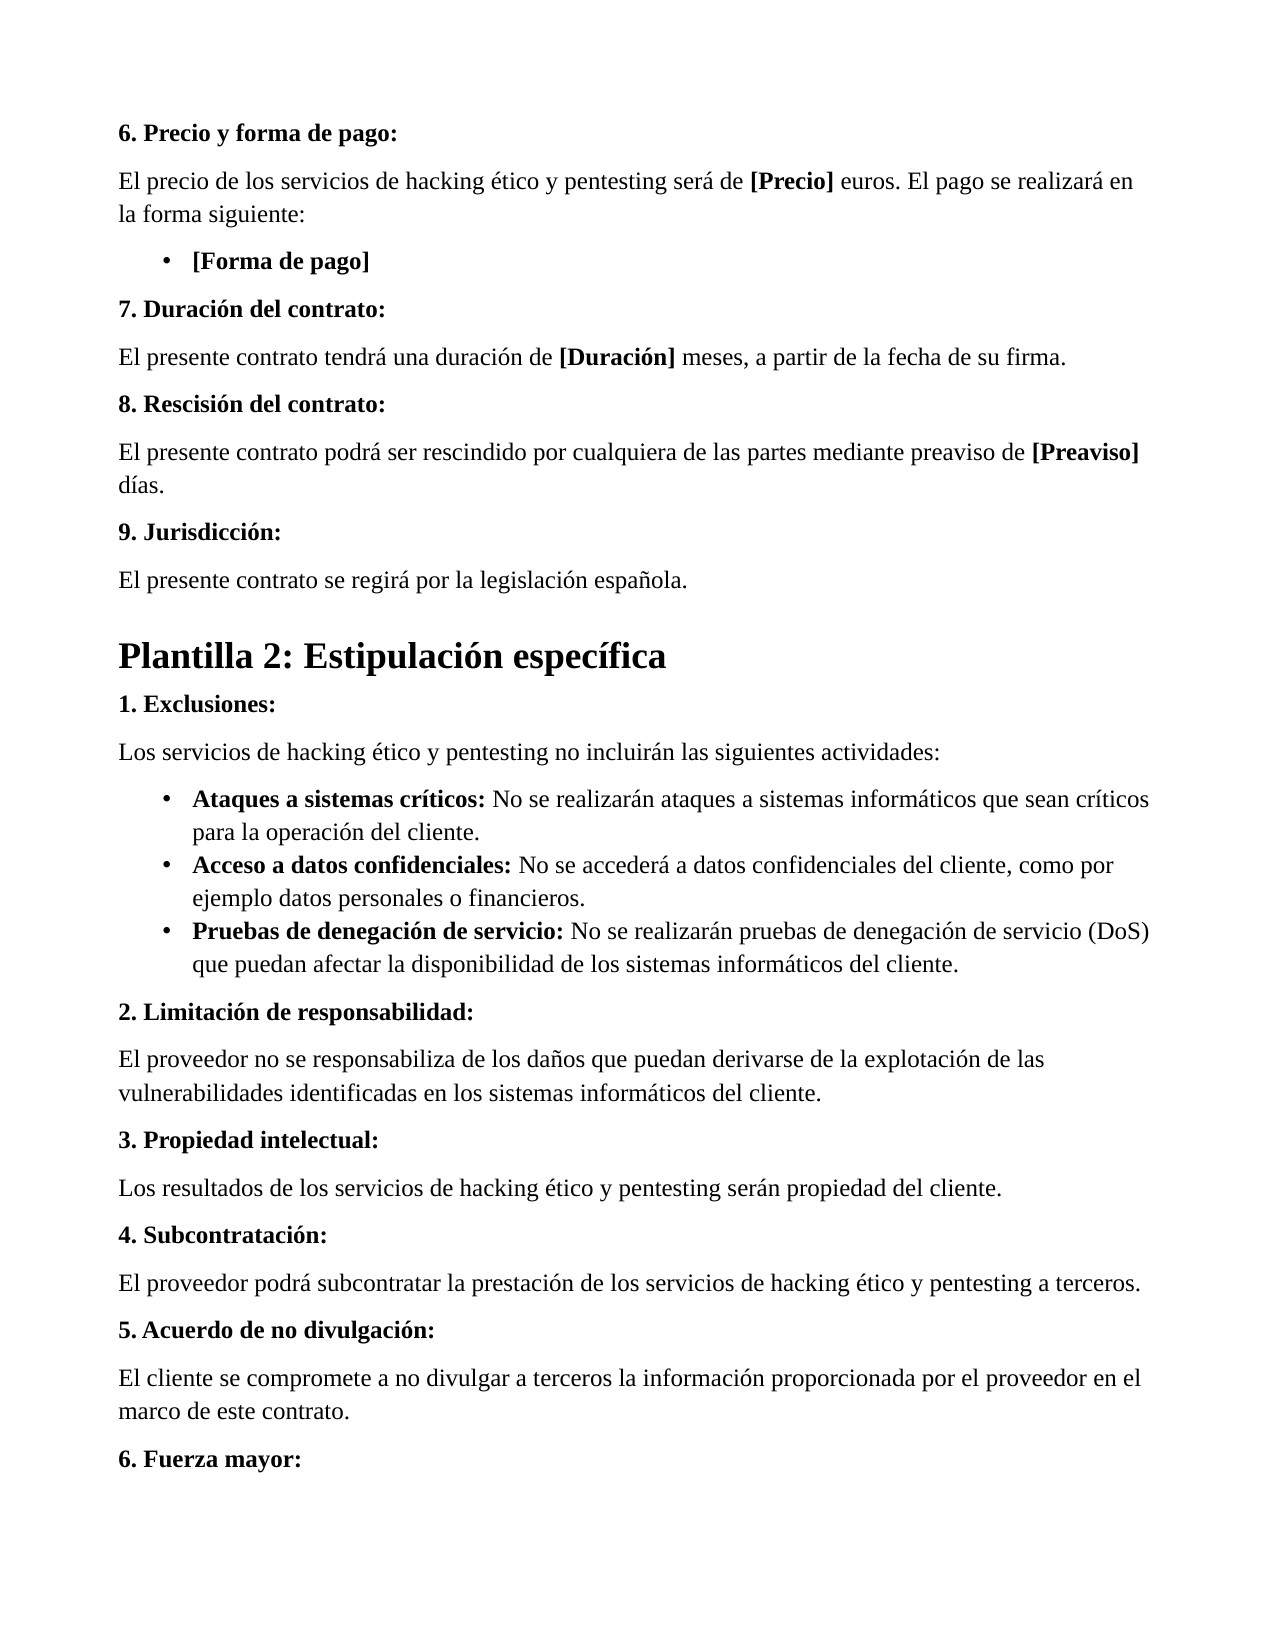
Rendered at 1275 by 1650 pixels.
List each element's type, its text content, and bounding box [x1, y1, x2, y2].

list [Forma de pago] [162, 246, 1157, 275]
text 6. Precio y forma de pago: [118, 118, 1157, 147]
text El precio de los servicios de hacking ético y pentesting será de [Precio] euros. El pago se realizará en la forma siguiente: [118, 166, 1157, 227]
text 8. Rescisión del contrato: [118, 389, 1157, 418]
text El presente contrato se regirá por la legislación española. [118, 565, 1157, 594]
text El cliente se compromete a no divulgar a terceros la información proporcionada por el proveedor en el marco de este contrato. [118, 1363, 1157, 1425]
list Pruebas de denegación de servicio: No se realizarán pruebas de denegación de servicio (DoS) que puedan afectar la disponibilidad de los sistemas informáticos del cliente. [162, 916, 1157, 978]
text El proveedor podrá subcontratar la prestación de los servicios de hacking ético y pentesting a terceros. [118, 1268, 1157, 1297]
list Acceso a datos confidenciales: No se accederá a datos confidenciales del cliente, como por ejemplo datos personales o financieros. [162, 850, 1157, 912]
text 3. Propiedad intelectual: [118, 1125, 1157, 1154]
text 9. Jurisdicción: [118, 517, 1157, 546]
subtitle Plantilla 2: Estipulación específica [118, 633, 1157, 677]
text El presente contrato tendrá una duración de [Duración] meses, a partir de la fecha de su firma. [118, 342, 1157, 370]
list Ataques a sistemas críticos: No se realizarán ataques a sistemas informáticos que sean críticos para la operación del cliente. [162, 784, 1157, 846]
text 6. Fuerza mayor: [118, 1444, 1157, 1473]
text Los resultados de los servicios de hacking ético y pentesting serán propiedad del cliente. [118, 1173, 1157, 1202]
text 5. Acuerdo de no divulgación: [118, 1316, 1157, 1344]
text El presente contrato podrá ser rescindido por cualquiera de las partes mediante preaviso de [Preaviso] días. [118, 437, 1157, 498]
text El proveedor no se responsabiliza de los daños que puedan derivarse de la explotación de las vulnerabilidades identificadas en los sistemas informáticos del cliente. [118, 1044, 1157, 1106]
text 2. Limitación de responsabilidad: [118, 997, 1157, 1026]
text Los servicios de hacking ético y pentesting no incluirán las siguientes actividades: [118, 737, 1157, 765]
text 7. Duración del contrato: [118, 294, 1157, 323]
text 4. Subcontratación: [118, 1220, 1157, 1249]
text 1. Exclusiones: [118, 689, 1157, 718]
